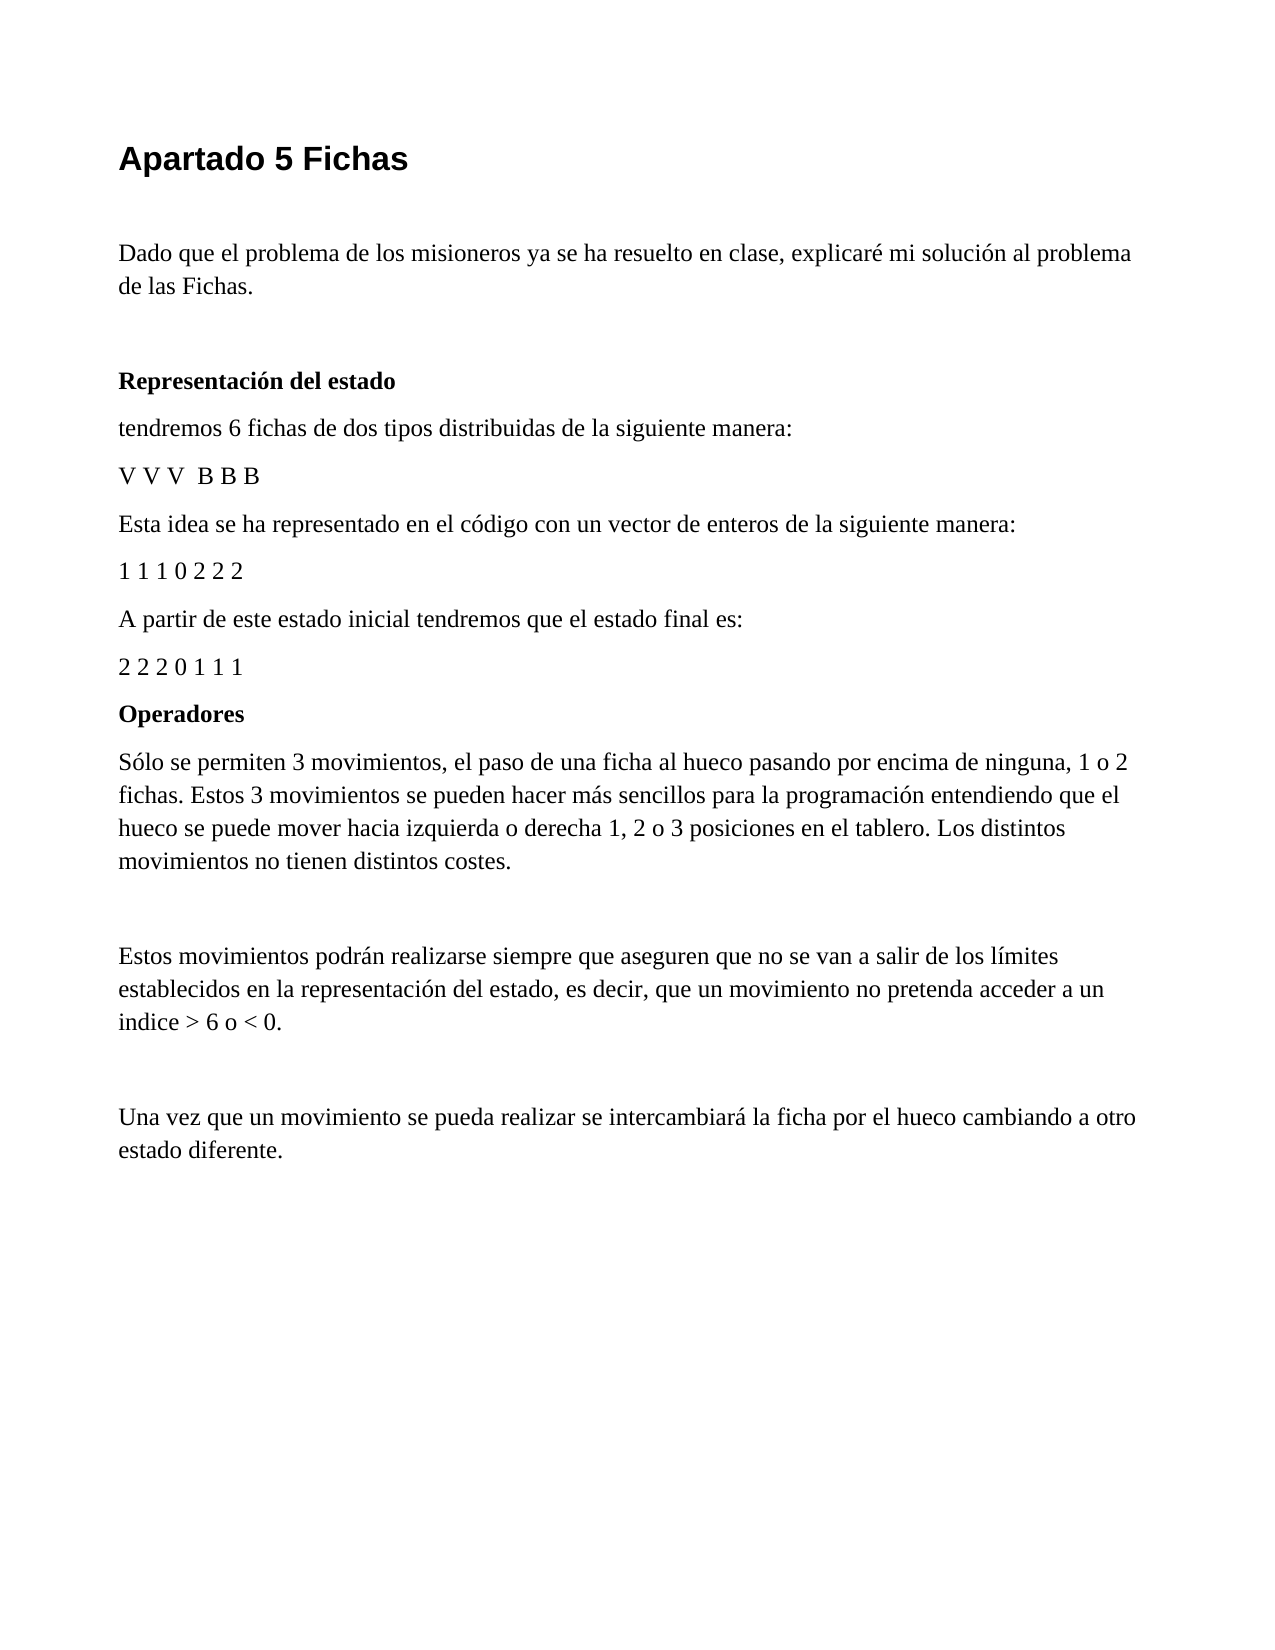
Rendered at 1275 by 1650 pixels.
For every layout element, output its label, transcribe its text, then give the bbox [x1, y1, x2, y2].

text A partir de este estado inicial tendremos que el estado final es: [118, 604, 1157, 633]
text 2 2 2 0 1 1 1 [118, 652, 1157, 680]
text Sólo se permiten 3 movimientos, el paso de una ficha al hueco pasando por encima de ninguna, 1 o 2 fichas. Estos 3 movimientos se pueden hacer más sencillos para la programación entendiendo que el hueco se puede mover hacia izquierda o derecha 1, 2 o 3 posiciones en el tablero. Los distintos movimientos no tienen distintos costes. [118, 747, 1157, 874]
text Esta idea se ha representado en el código con un vector de enteros de la siguiente manera: [118, 509, 1157, 537]
text 1 1 1 0 2 2 2 [118, 556, 1157, 585]
text Representación del estado [118, 366, 1157, 395]
text Dado que el problema de los misioneros ya se ha resuelto en clase, explicaré mi solución al problema de las Fichas. [118, 238, 1157, 299]
text Operadores [118, 699, 1157, 728]
text Una vez que un movimiento se pueda realizar se intercambiará la ficha por el hueco cambiando a otro estado diferente. [118, 1102, 1157, 1164]
subtitle Apartado 5 Fichas [118, 139, 1157, 178]
text tendremos 6 fichas de dos tipos distribuidas de la siguiente manera: [118, 413, 1157, 442]
text V V V B B B [118, 461, 1157, 490]
text Estos movimientos podrán realizarse siempre que aseguren que no se van a salir de los límites establecidos en la representación del estado, es decir, que un movimiento no pretenda acceder a un indice > 6 o < 0. [118, 941, 1157, 1036]
